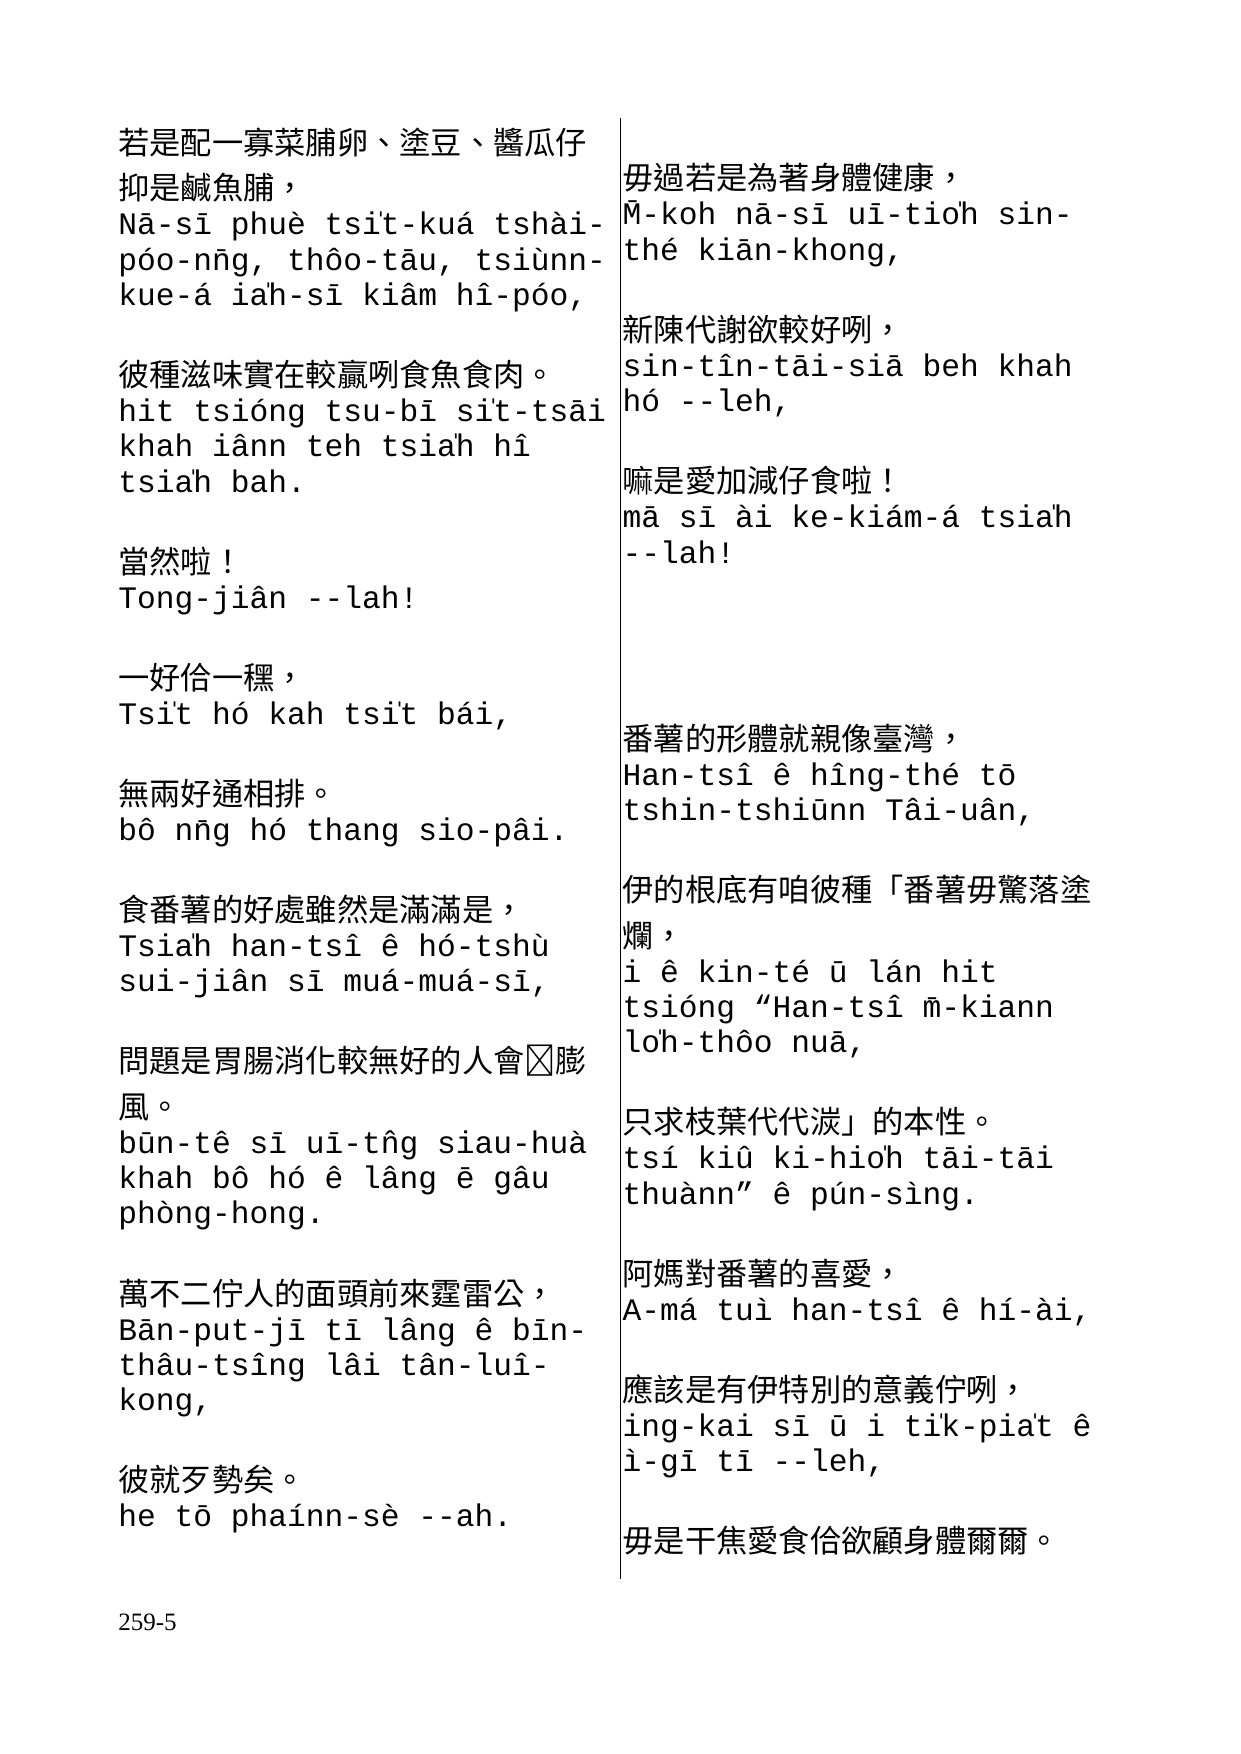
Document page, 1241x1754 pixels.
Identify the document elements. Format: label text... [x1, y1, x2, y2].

text he tō phaínn-sè --ah. [118, 1501, 618, 1536]
text būn-tê sī uī-tn̂g siau-huà khah bô hó ê lâng ē gâu phòng-hong. [118, 1127, 618, 1233]
text hit tsióng tsu-bī si̍t-tsāi khah iânn teh tsia̍h hî tsia̍h bah. [118, 395, 618, 502]
text 毋是干焦愛食佮欲顧身體爾爾。 [622, 1517, 1122, 1562]
text 彼就歹勢矣。 [118, 1456, 618, 1501]
text 萬不二佇人的面頭前來霆雷公， [118, 1269, 618, 1314]
text 毋過若是為著身體健康， [622, 153, 1122, 199]
text bô nn̄g hó thang sio-pâi. [118, 814, 618, 850]
text M̄-koh nā-sī uī-tio̍h sin-thé kiān-khong, [622, 199, 1122, 269]
text A-má tuì han-tsî ê hí-ài, [622, 1294, 1122, 1330]
text Nā-sī phuè tsi̍t-kuá tshài-póo-nn̄g, thôo-tāu, tsiùnn-kue-á ia̍h-sī kiâm hî-póo, [118, 208, 618, 315]
text 當然啦！ [118, 537, 618, 582]
text 彼種滋味實在較贏咧食魚食肉。 [118, 350, 618, 395]
text 伊的根底有咱彼種「番薯毋驚落塗爛， [622, 866, 1122, 956]
text 阿媽對番薯的喜愛， [622, 1249, 1122, 1294]
text Tsi̍t hó kah tsi̍t bái, [118, 698, 618, 734]
text 食番薯的好處雖然是滿滿是， [118, 885, 618, 930]
text 無兩好通相排。 [118, 769, 618, 814]
text 嘛是愛加減仔食啦！ [622, 456, 1122, 502]
text i ê kin-té ū lán hit tsióng “Han-tsî m̄-kiann lo̍h-thôo nuā, [622, 956, 1122, 1062]
text Tong-jiân --lah! [118, 582, 618, 618]
text 只求枝葉代代湠」的本性。 [622, 1098, 1122, 1143]
text mā sī ài ke-kiám-á tsia̍h --lah! [622, 502, 1122, 572]
text Han-tsî ê hîng-thé tō tshin-tshiūnn Tâi-uân, [622, 759, 1122, 830]
text 新陳代謝欲較好咧， [622, 305, 1122, 350]
text 番薯的形體就親像臺灣， [622, 714, 1122, 759]
text tsí kiû ki-hio̍h tāi-tāi thuànn” ê pún-sìng. [622, 1143, 1122, 1214]
text Bān-put-jī tī lâng ê bīn-thâu-tsîng lâi tân-luî-kong, [118, 1314, 618, 1420]
text Tsia̍h han-tsî ê hó-tshù sui-jiân sī muá-muá-sī, [118, 930, 618, 1001]
text 一好佮一䆀， [118, 653, 618, 698]
text sin-tîn-tāi-siā beh khah hó --leh, [622, 350, 1122, 421]
text ing-kai sī ū i ti̍k-pia̍t ê ì-gī tī --leh, [622, 1410, 1122, 1481]
text 問題是胃腸消化較無好的人會𠢕膨風。 [118, 1037, 618, 1127]
text 應該是有伊特別的意義佇咧， [622, 1365, 1122, 1410]
text 若是配一寡菜脯卵、塗豆、醬瓜仔抑是鹹魚脯， [118, 118, 618, 208]
